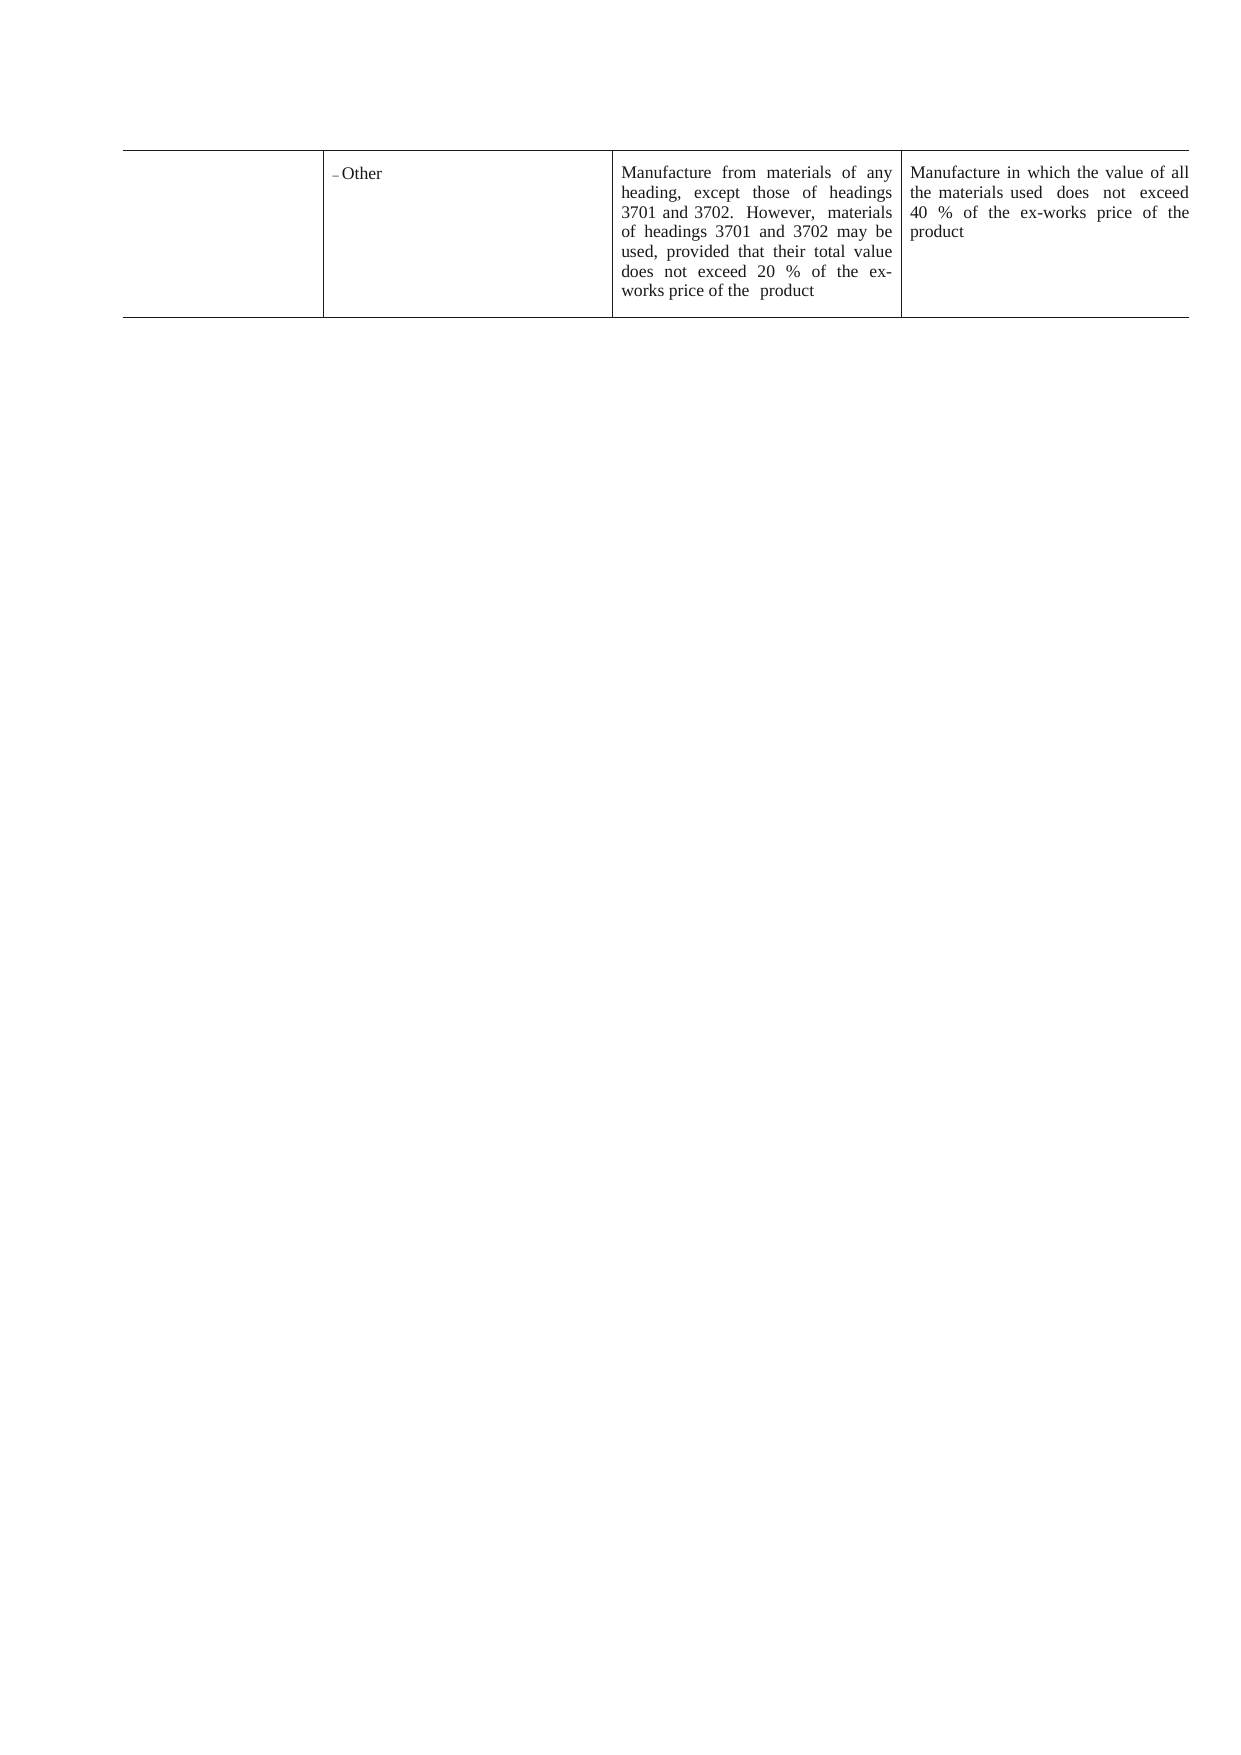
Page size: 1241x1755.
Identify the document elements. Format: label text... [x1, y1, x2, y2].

table_cell [123, 151, 323, 317]
table_cell Manufacture in which the value of all the materials used does not exceed 40 % of the ex-works price of the product [902, 151, 1189, 317]
table_cell Manufacture from materials of any heading, except those of headings 3701 and 3702. However, materials of headings 3701 and 3702 may be used, provided that their total value does not exceed 20 % of the ex- works price of the product [613, 151, 901, 317]
table_cell – Other [324, 151, 612, 317]
